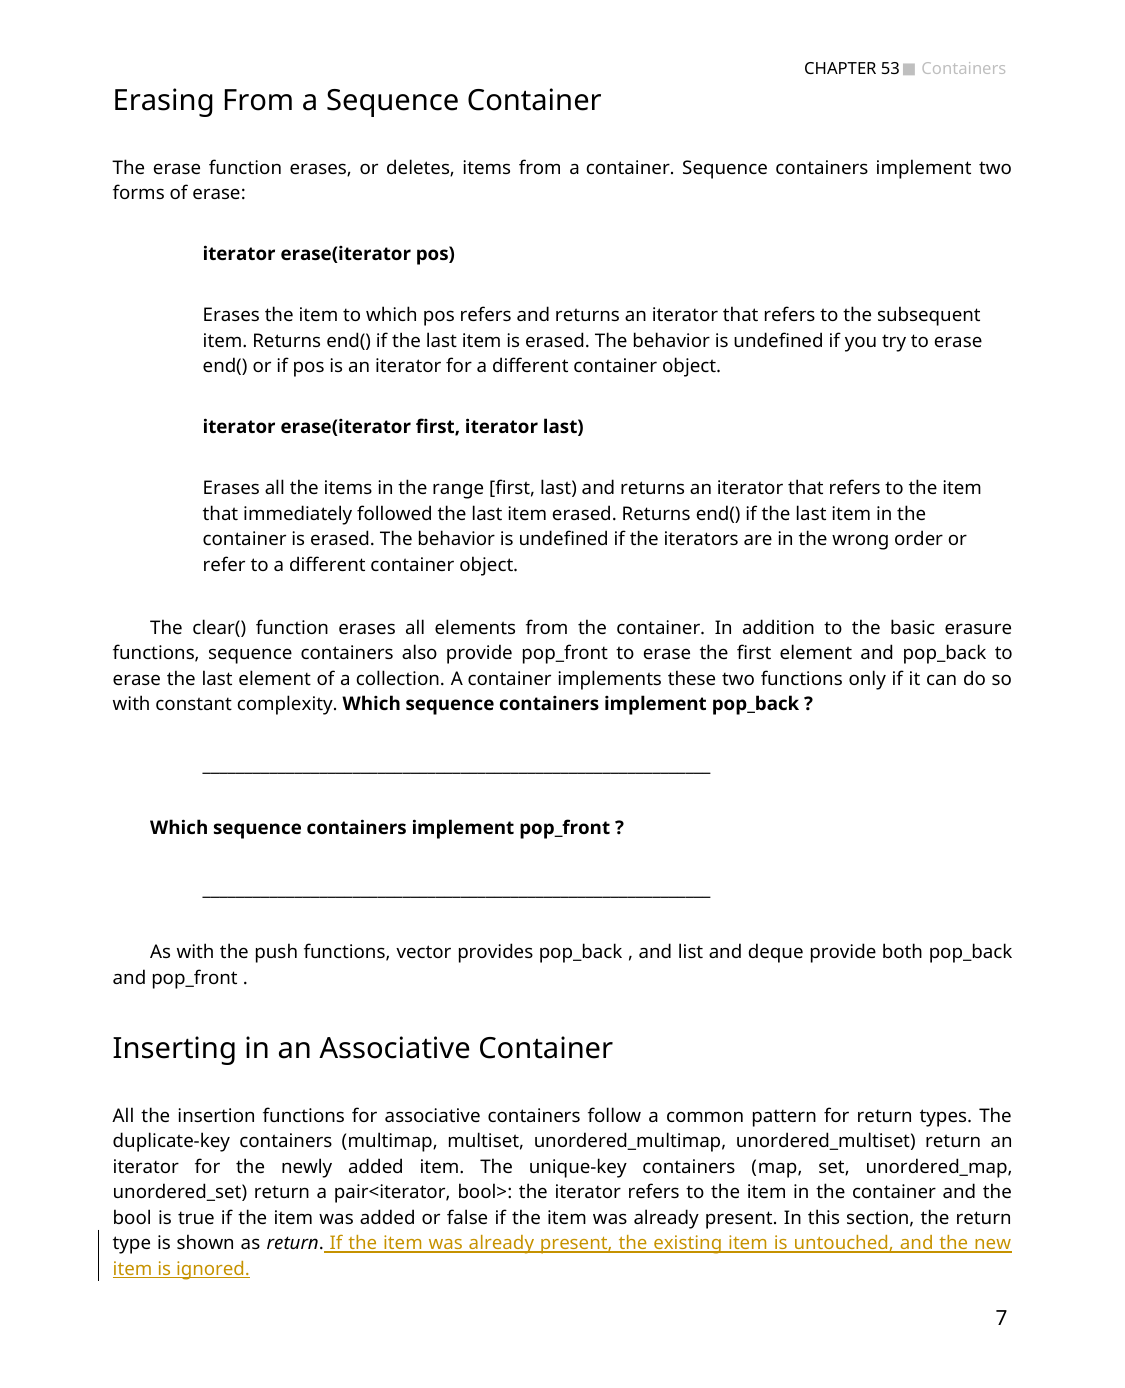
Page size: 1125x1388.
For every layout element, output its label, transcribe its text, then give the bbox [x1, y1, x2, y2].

subtitle Inserting in an Associative Container [112, 1027, 1012, 1067]
text All the insertion functions for associative containers follow a common pattern for return types. The duplicate-key containers (multimap, multiset, unordered_multimap, unordered_multiset) return an iterator for the newly added item. The unique-key containers (map, set, unordered_map, unordered_set) return a pair<iterator, bool>: the iterator refers to the item in the container and the bool is true if the item was added or false if the item was already present. In this section, the return type is shown as return. If the item was already present, the existing item is untouched, and the new item is ignored. [112, 1102, 1012, 1281]
text The clear() function erases all elements from the container. In addition to the basic erasure functions, sequence containers also provide pop_front to erase the first element and pop_back to erase the last element of a collection. A container implements these two functions only if it can do so with constant complexity. Which sequence containers implement pop_back ? [112, 614, 1012, 716]
text Which sequence containers implement pop_front ? [112, 814, 1012, 840]
list iterator erase(iterator first, iterator last) [202, 413, 1012, 439]
list Erases all the items in the range [first, last) and returns an iterator that refers to the item that immediately followed the last item erased. Returns end() if the last item in the container is erased. The behavior is undefined if the iterators are in the wrong order or refer to a different container object. [202, 474, 1012, 576]
list iterator erase(iterator pos) [202, 241, 1012, 266]
list Erases the item to which pos refers and returns an iterator that refers to the subsequent item. Returns end() if the last item is erased. The behavior is undefined if you try to erase end() or if pos is an iterator for a different container object. [202, 301, 1012, 378]
text As with the push functions, vector provides pop_back , and list and deque provide both pop_back and pop_front . [112, 938, 1012, 989]
subtitle Erasing From a Sequence Container [112, 79, 1012, 119]
list _____________________________________________________________ [202, 875, 1012, 901]
list _____________________________________________________________ [202, 751, 1012, 777]
text The erase function erases, or deletes, items from a container. Sequence containers implement two forms of erase: [112, 154, 1012, 205]
